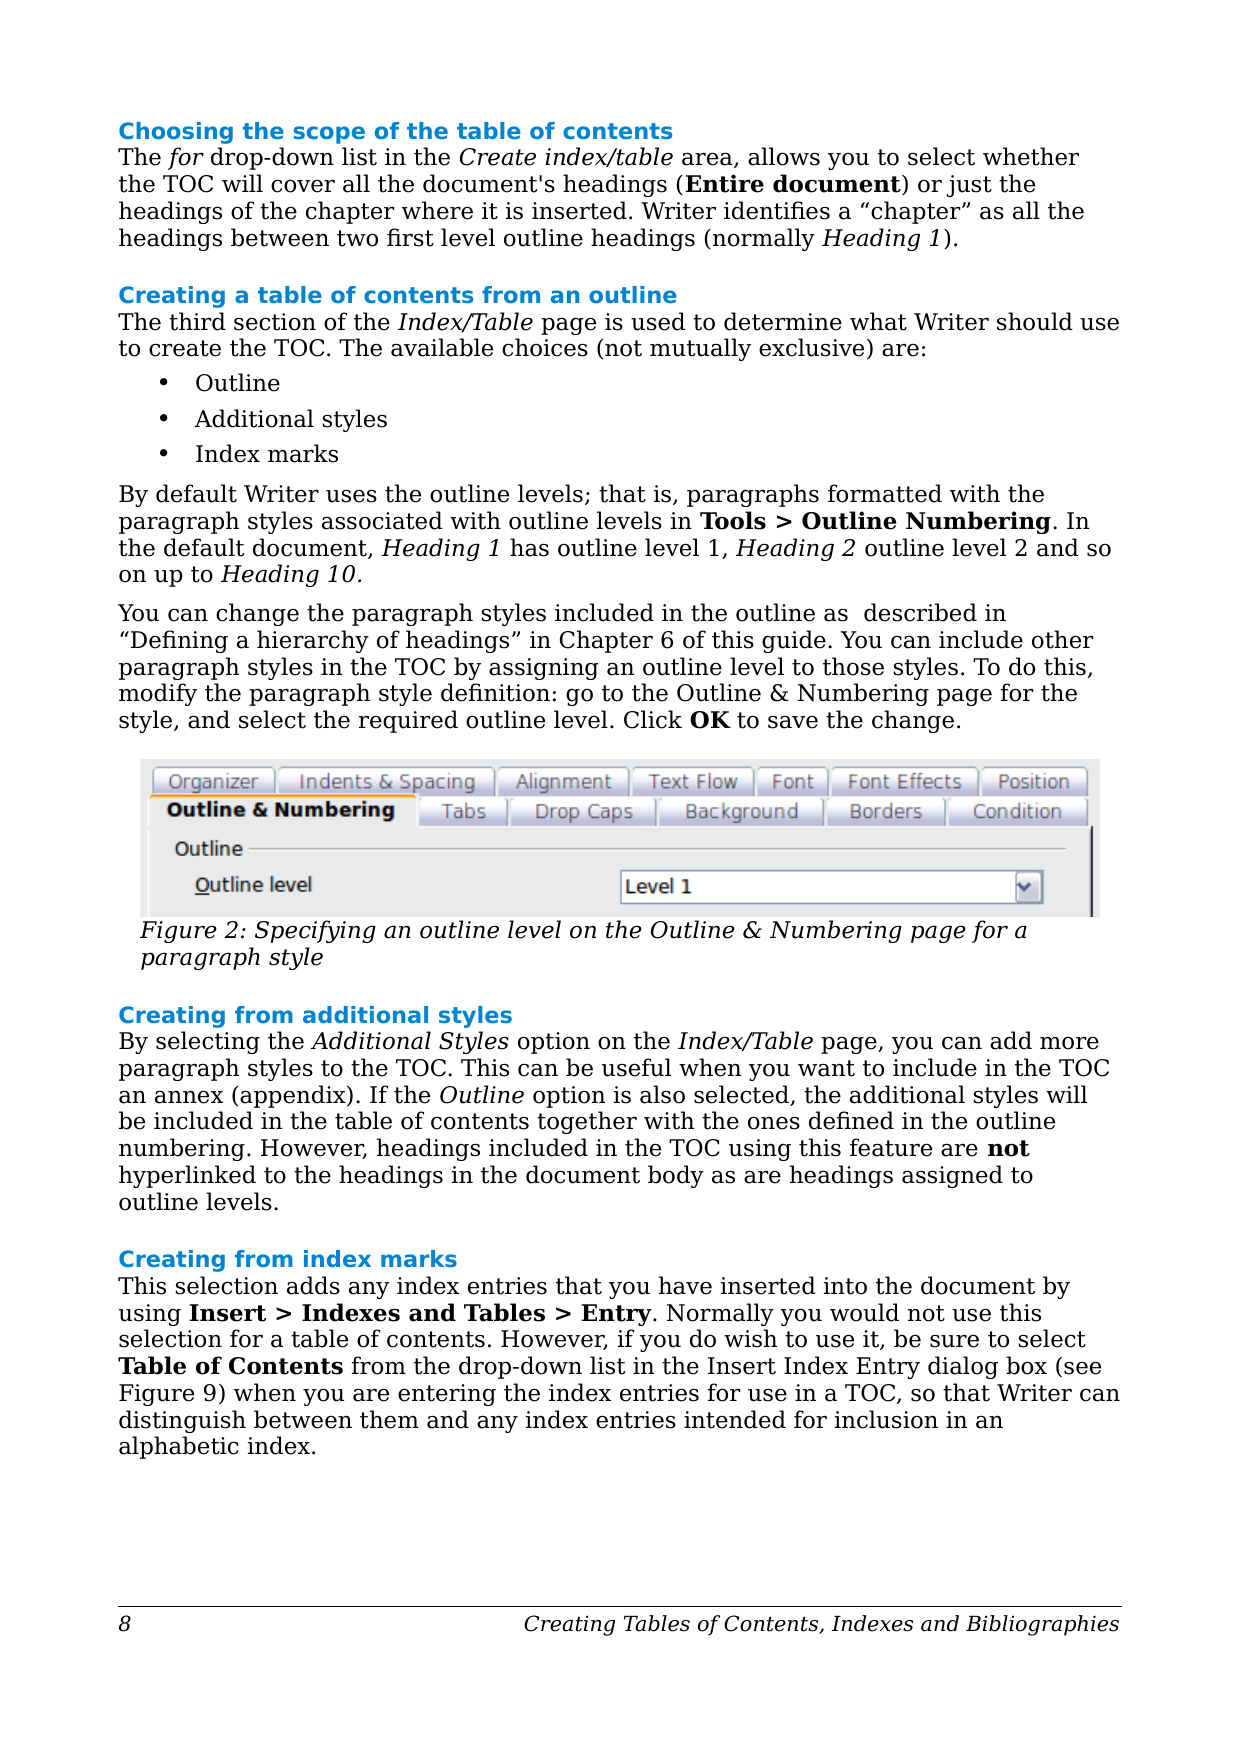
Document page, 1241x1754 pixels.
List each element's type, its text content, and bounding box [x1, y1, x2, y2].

text By default Writer uses the outline levels; that is, paragraphs formatted with the paragraph styles associated with outline levels in Tools > Outline Numbering. In the default document, Heading 1 has outline level 1, Heading 2 outline level 2 and so on up to Heading 10. [118, 481, 1122, 588]
text Figure 2: Specifying an outline level on the Outline & Numbering page for a paragraph style [140, 917, 1100, 970]
list Additional styles [156, 404, 1122, 433]
list Outline [156, 369, 1122, 398]
list The third section of the Index/Table page is used to determine what Writer should use to create the TOC. The available choices (not mutually exclusive) are: [118, 309, 1122, 362]
text The for drop-down list in the Create index/table area, allows you to select whether the TOC will cover all the document's headings (Entire document) or just the headings of the chapter where it is inserted. Writer identifies a “chapter” as all the headings between two first level outline headings (normally Heading 1). [118, 144, 1122, 251]
text This selection adds any index entries that you have inserted into the document by using Insert > Indexes and Tables > Entry. Normally you would not use this selection for a table of contents. However, if you do wish to use it, be sure to select Table of Contents from the drop-down list in the Insert Index Entry dialog box (see Figure 9) when you are entering the index entries for use in a TOC, so that Writer can distinguish between them and any index entries intended for inclusion in an alphabetic index. [118, 1273, 1122, 1460]
text You can change the paragraph styles included in the outline as described in “Defining a hierarchy of headings” in Chapter 6 of this guide. You can include other paragraph styles in the TOC by assigning an outline level to those styles. To do this, modify the paragraph style definition: go to the Outline & Numbering page for the style, and select the required outline level. Click OK to save the change. [118, 601, 1122, 734]
subtitle Creating from additional styles [118, 1002, 1122, 1028]
text By selecting the Additional Styles option on the Index/Table page, you can add more paragraph styles to the TOC. This can be useful when you want to include in the TOC an annex (appendix). If the Outline option is also selected, the additional styles will be included in the table of contents together with the ones defined in the outline numbering. However, headings included in the TOC using this feature are not hyperlinked to the headings in the document body as are headings assigned to outline levels. [118, 1028, 1122, 1215]
subtitle Choosing the scope of the table of contents [118, 118, 1122, 144]
picture [140, 759, 1101, 917]
list Index marks [156, 439, 1122, 469]
subtitle Creating from index marks [118, 1247, 1122, 1273]
subtitle Creating a table of contents from an outline [118, 283, 1122, 309]
